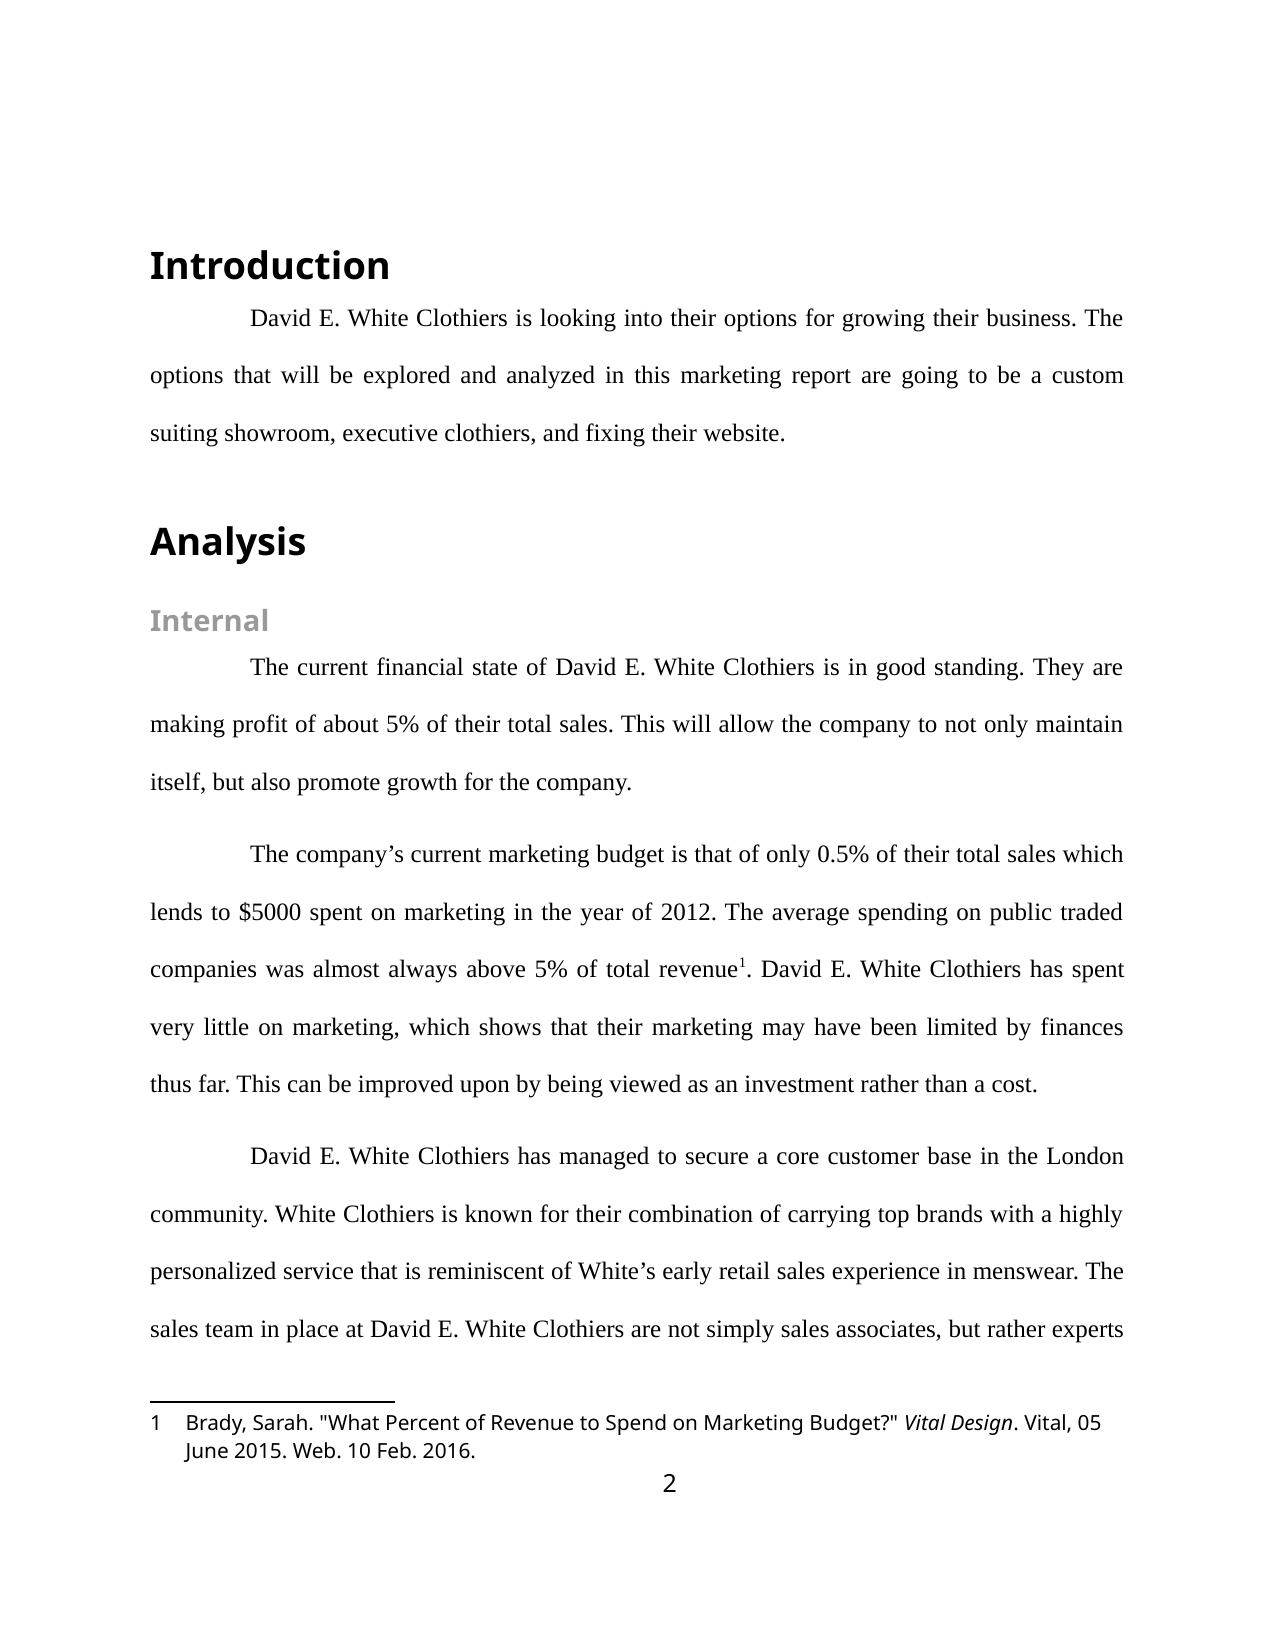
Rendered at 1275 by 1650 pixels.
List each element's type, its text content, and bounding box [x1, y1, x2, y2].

text Brady, Sarah. "What Percent of Revenue to Spend on Marketing Budget?" Vital Design. Vital, 05 June 2015. Web. 10 Feb. 2016. [150, 1408, 1125, 1464]
text The company’s current marketing budget is that of only 0.5% of their total sales which lends to $5000 spent on marketing in the year of 2012. The average spending on public traded companies was almost always above 5% of total revenue. David E. White Clothiers has spent very little on marketing, which shows that their marketing may have been limited by finances thus far. This can be improved upon by being viewed as an investment rather than a cost. [150, 839, 1125, 1098]
text The current financial state of David E. White Clothiers is in good standing. They are making profit of about 5% of their total sales. This will allow the company to not only maintain itself, but also promote growth for the company. [150, 652, 1125, 796]
text David E. White Clothiers has managed to secure a core customer base in the London community. White Clothiers is known for their combination of carrying top brands with a highly personalized service that is reminiscent of White’s early retail sales experience in menswear. The sales team in place at David E. White Clothiers are not simply sales associates, but rather experts [150, 1141, 1125, 1342]
subtitle Introduction [150, 238, 1125, 290]
subtitle Analysis [150, 515, 1125, 566]
subtitle Internal [150, 600, 1125, 639]
text David E. White Clothiers is looking into their options for growing their business. The options that will be explored and analyzed in this marketing report are going to be a custom suiting showroom, executive clothiers, and fixing their website. [150, 303, 1125, 446]
